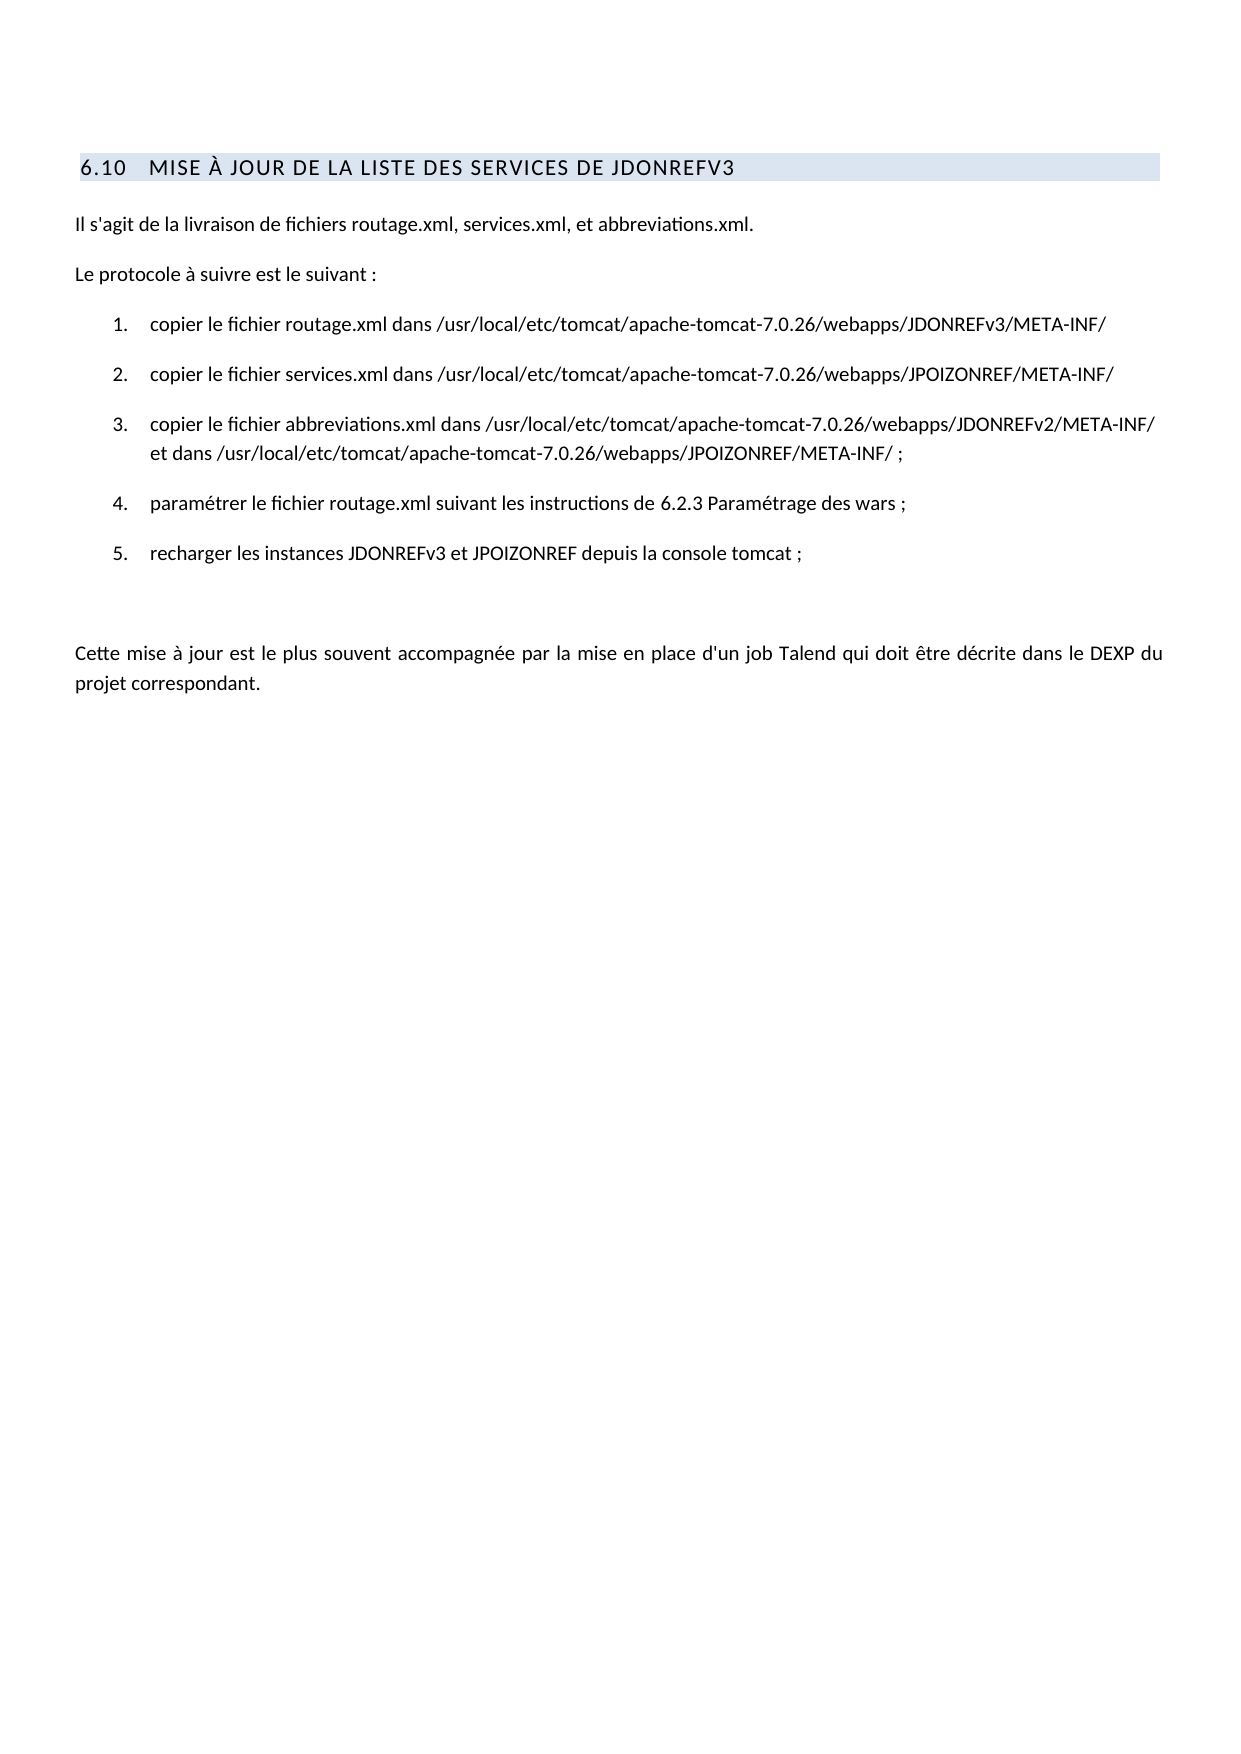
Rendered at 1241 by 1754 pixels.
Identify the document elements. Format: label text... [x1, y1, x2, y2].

subtitle Mise à jour de la liste des services de jdonrefv3 [80, 153, 1160, 181]
list copier le fichier services.xml dans /usr/local/etc/tomcat/apache-tomcat-7.0.26/webapps/JPOIZONREF/META-INF/ [112, 361, 1165, 387]
list recharger les instances JDONREFv3 et JPOIZONREF depuis la console tomcat ; [112, 541, 1165, 566]
text Cette mise à jour est le plus souvent accompagnée par la mise en place d'un job Talend qui doit être décrite dans le DEXP du projet correspondant. [75, 641, 1165, 695]
list paramétrer le fichier routage.xml suivant les instructions de 6.2.3 Paramétrage des wars ; [112, 491, 1165, 516]
text Le protocole à suivre est le suivant : [75, 261, 1165, 287]
list copier le fichier routage.xml dans /usr/local/etc/tomcat/apache-tomcat-7.0.26/webapps/JDONREFv3/META-INF/ [112, 311, 1165, 337]
list copier le fichier abbreviations.xml dans /usr/local/etc/tomcat/apache-tomcat-7.0.26/webapps/JDONREFv2/META-INF/ et dans /usr/local/etc/tomcat/apache-tomcat-7.0.26/webapps/JPOIZONREF/META-INF/ ; [112, 411, 1165, 466]
text Il s'agit de la livraison de fichiers routage.xml, services.xml, et abbreviations.xml. [75, 211, 1165, 237]
